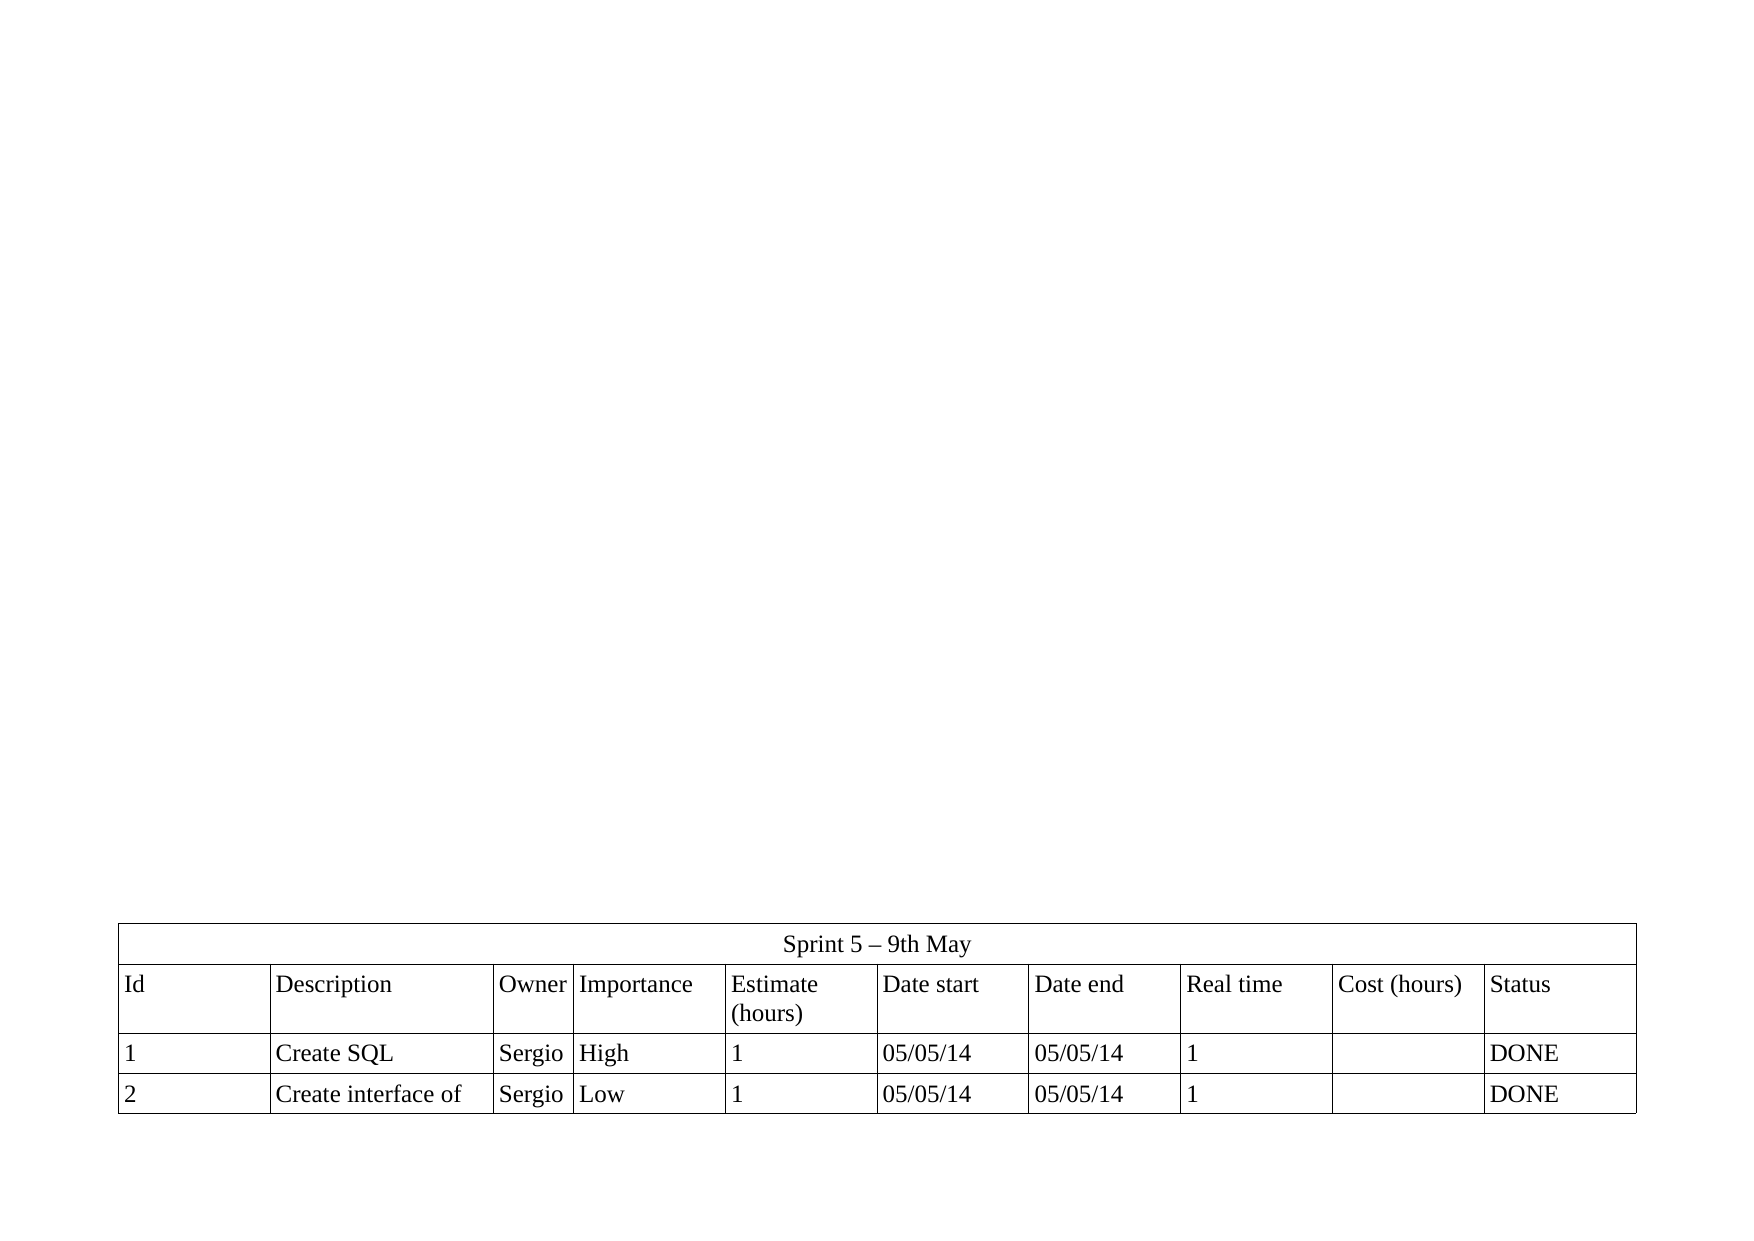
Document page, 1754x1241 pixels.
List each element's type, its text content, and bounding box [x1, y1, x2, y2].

table_cell High [574, 1034, 725, 1073]
table_cell Status [1485, 965, 1636, 1032]
table_cell Estimate (hours) [726, 965, 877, 1032]
table_cell 05/05/14 [1029, 1034, 1180, 1073]
table_cell Id [119, 965, 270, 1032]
table_cell 2 [119, 1074, 270, 1113]
table_cell DONE [1485, 1034, 1636, 1073]
table_cell 1 [119, 1034, 270, 1073]
table_cell Real time [1181, 965, 1332, 1032]
table_cell Owner [494, 965, 573, 1032]
table_cell [1333, 1074, 1484, 1113]
table_cell DONE [1485, 1074, 1636, 1113]
table_cell [1333, 1034, 1484, 1073]
table_cell Cost (hours) [1333, 965, 1484, 1032]
table_cell 05/05/14 [878, 1074, 1028, 1113]
table_cell 1 [726, 1074, 877, 1113]
table_cell Description [271, 965, 493, 1032]
table_cell Create SQL [271, 1034, 493, 1073]
table_cell Date start [878, 965, 1028, 1032]
table_cell 1 [1181, 1034, 1332, 1073]
table_cell Low [574, 1074, 725, 1113]
table_cell 05/05/14 [878, 1034, 1028, 1073]
table_cell 05/05/14 [1029, 1074, 1180, 1113]
table_cell Importance [574, 965, 725, 1032]
table_cell 1 [726, 1034, 877, 1073]
table_cell Create interface of [271, 1074, 493, 1113]
table_header Sprint 5 – 9th May [119, 924, 1636, 963]
table_cell 1 [1181, 1074, 1332, 1113]
table_cell Sergio [494, 1074, 573, 1113]
table_cell Sergio [494, 1034, 573, 1073]
table_cell Date end [1029, 965, 1180, 1032]
